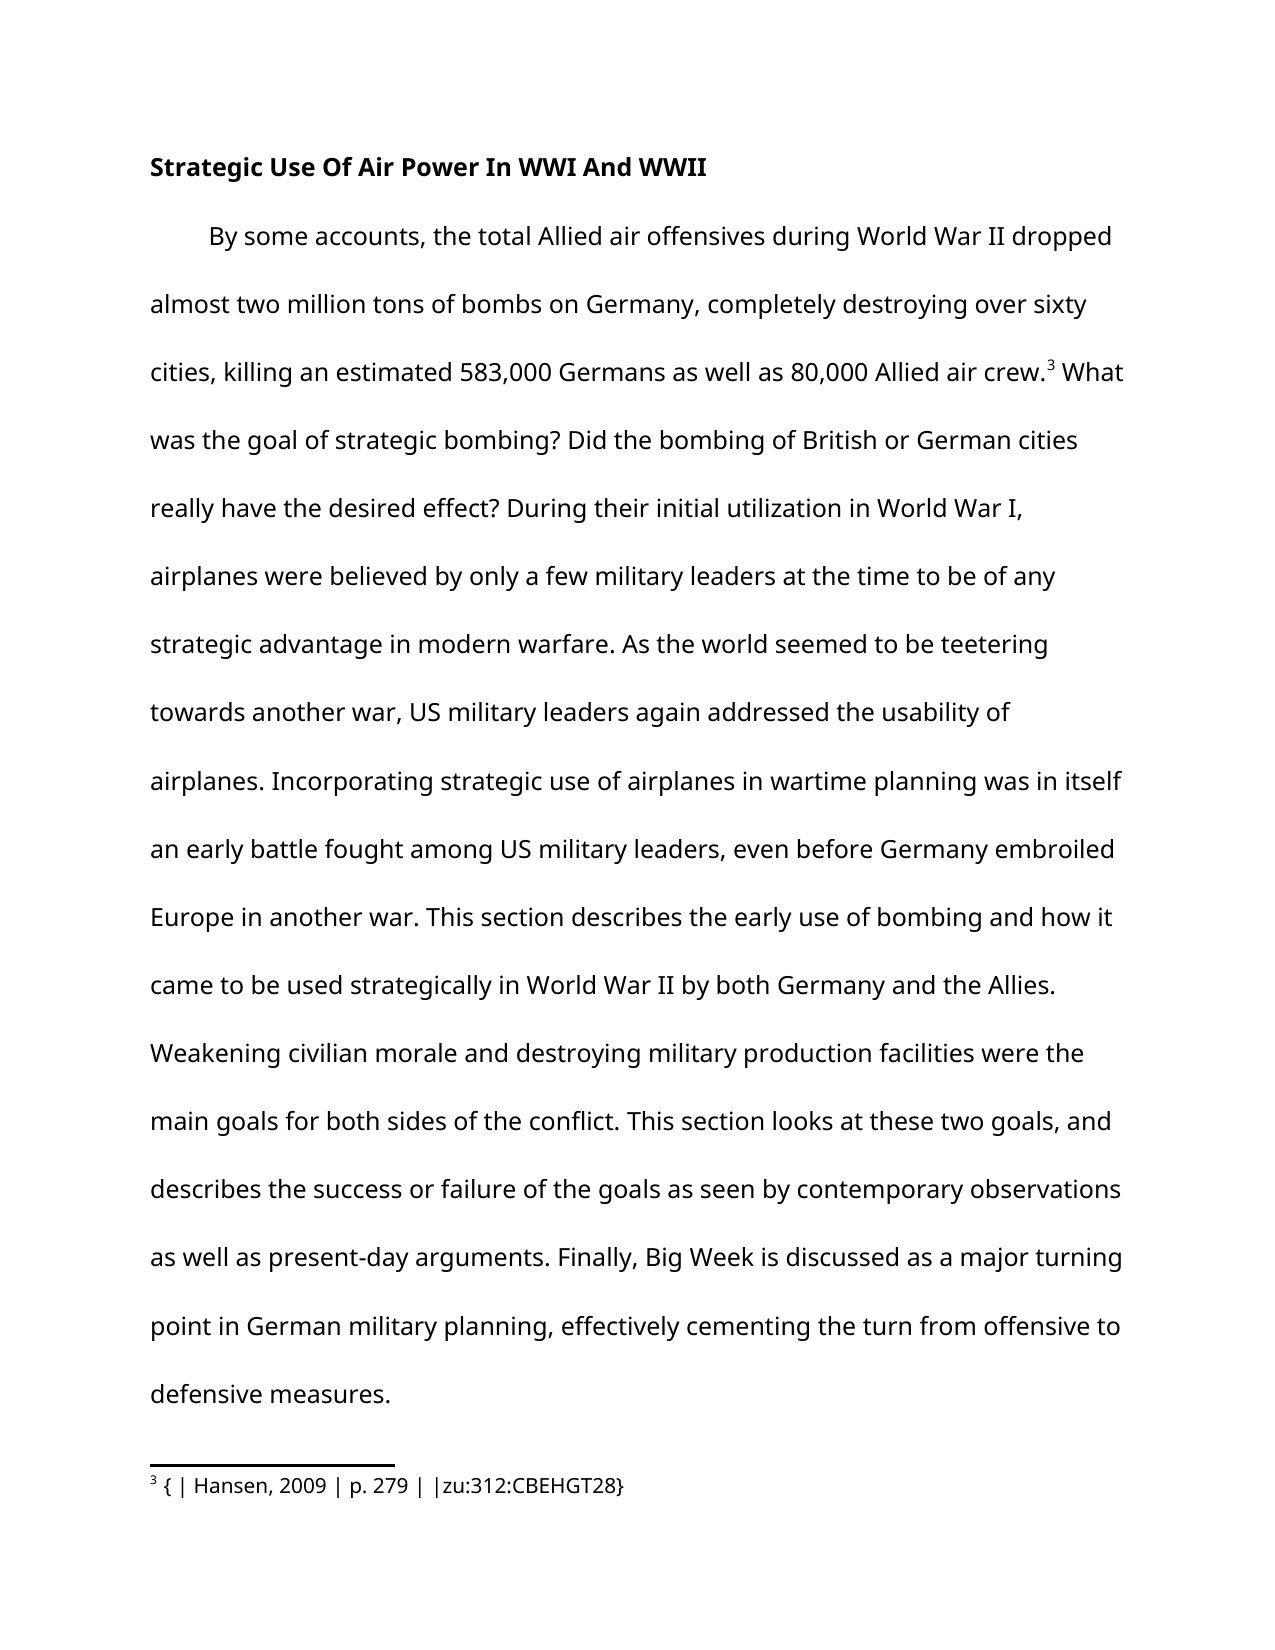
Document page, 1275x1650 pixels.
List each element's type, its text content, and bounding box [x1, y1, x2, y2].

text By some accounts, the total Allied air offensives during World War II dropped almost two million tons of bombs on Germany, completely destroying over sixty cities, killing an estimated 583,000 Germans as well as 80,000 Allied air crew. What was the goal of strategic bombing? Did the bombing of British or German cities really have the desired effect? During their initial utilization in World War I, airplanes were believed by only a few military leaders at the time to be of any strategic advantage in modern warfare. As the world seemed to be teetering towards another war, US military leaders again addressed the usability of airplanes. Incorporating strategic use of airplanes in wartime planning was in itself an early battle fought among US military leaders, even before Germany embroiled Europe in another war. This section describes the early use of bombing and how it came to be used strategically in World War II by both Germany and the Allies. Weakening civilian morale and destroying military production facilities were the main goals for both sides of the conflict. This section looks at these two goals, and describes the success or failure of the goals as seen by contemporary observations as well as present-day arguments. Finally, Big Week is discussed as a major turning point in German military planning, effectively cementing the turn from offensive to defensive measures. [150, 218, 1125, 1410]
text Strategic Use Of Air Power In WWI And WWII [150, 150, 1125, 184]
text { | Hansen, 2009 | p. 279 | |zu:312:CBEHGT28} [150, 1472, 1125, 1500]
